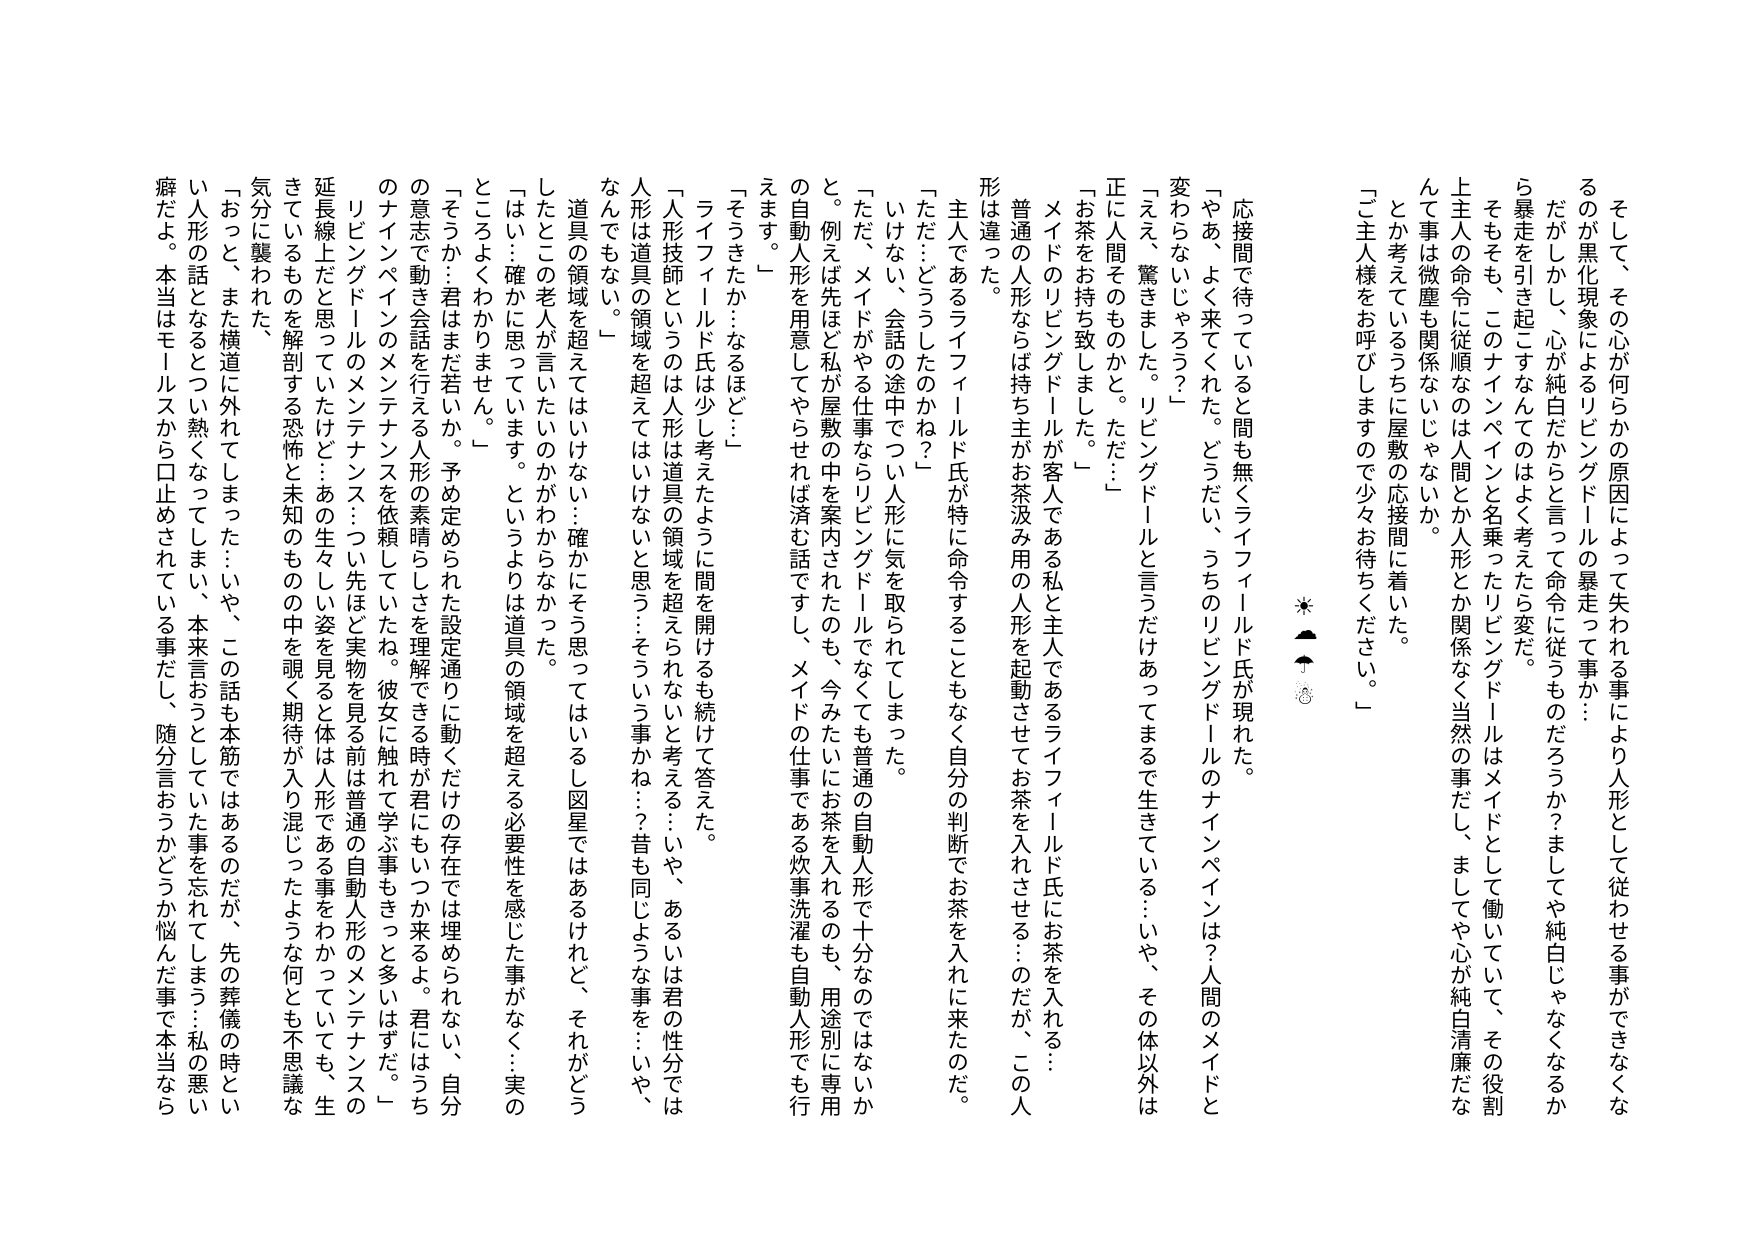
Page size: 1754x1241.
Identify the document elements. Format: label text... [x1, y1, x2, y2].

text 主人であるライフィールド氏が特に命令することもなく自分の判断でお茶を入れに来たのだ。 [943, 176, 974, 1122]
text 「お茶をお持ち致しました。」 [1069, 176, 1101, 1122]
text メイドのリビングドールが客人である私と主人であるライフィールド氏にお茶を入れる… [1038, 176, 1069, 1122]
text ライフィールド氏は少し考えたように間を開けるも続けて答えた。 [689, 176, 721, 1122]
text 「そうか…君はまだ若いか。予め定められた設定通りに動くだけの存在では埋められない、自分の意志で動き会話を行える人形の素晴らしさを理解できる時が君にもいつか来るよ。君にはうちのナインペインのメンテナンスを依頼していたね。彼女に触れて学ぶ事もきっと多いはずだ。」 [373, 176, 468, 1122]
text 道具の領域を超えてはいけない…確かにそう思ってはいるし図星ではあるけれど、それがどうしたとこの老人が言いたいのかがわからなかった。 [531, 176, 594, 1122]
text そして、その心が何らかの原因によって失われる事により人形として従わせる事ができなくなるのが黒化現象によるリビングドールの暴走って事か… [1572, 176, 1636, 1122]
text 「ええ、驚きました。リビングドールと言うだけあってまるで生きている…いや、その体以外は正に人間そのものかと。ただ…」 [1101, 176, 1164, 1122]
text 「人形技師というのは人形は道具の領域を超えられないと考える…いや、あるいは君の性分では人形は道具の領域を超えてはいけないと思う…そういう事かね…？昔も同じような事を…いや、なんでもない。」 [594, 176, 689, 1122]
text 「ご主人様をお呼びしますので少々お待ちください。」 [1351, 176, 1382, 1122]
text 「ただ…どううしたのかね？」 [911, 176, 943, 1122]
text 「おっと、また横道に外れてしまった…いや、この話も本筋ではあるのだが、先の葬儀の時といい人形の話となるとつい熱くなってしまい、本来言おうとしていた事を忘れてしまう…私の悪い癖だよ。本当はモールスから口止めされている事だし、随分言おうかどうか悩んだ事で本当ならあの場で話していた方がよかったかもだ…彼の妻や息子には話せない内容だが孫である君にはモールスの名誉の為にも一部分だけでも話しておかなければいけない…そう思った次第…だ…」 [151, 176, 246, 1122]
text 応接間で待っていると間も無くライフィールド氏が現れた。 [1228, 176, 1259, 1122]
text 「はい…確かに思っています。というよりは道具の領域を超える必要性を感じた事がなく…実のところよくわかりません。」 [468, 176, 531, 1122]
text 「やあ、よく来てくれた。どうだい、うちのリビングドールのナインペインは？人間のメイドと変わらないじゃろう？」 [1164, 176, 1228, 1122]
text ☀☁☂☃ [1288, 176, 1322, 1122]
text 「ただ、メイドがやる仕事ならリビングドールでなくても普通の自動人形で十分なのではないかと。例えば先ほど私が屋敷の中を案内されたのも、今みたいにお茶を入れるのも、用途別に専用の自動人形を用意してやらせれば済む話ですし、メイドの仕事である炊事洗濯も自動人形でも行えます。」 [753, 176, 879, 1122]
text とか考えているうちに屋敷の応接間に着いた。 [1382, 176, 1414, 1122]
text 普通の人形ならば持ち主がお茶汲み用の人形を起動させてお茶を入れさせる…のだが、この人形は違った。 [974, 176, 1038, 1122]
text リビングドールのメンテナンス…つい先ほど実物を見る前は普通の自動人形のメンテナンスの延長線上だと思っていたけど…あの生々しい姿を見ると体は人形である事をわかっていても、生きているものを解剖する恐怖と未知のものの中を覗く期待が入り混じったような何とも不思議な気分に襲われた、 [246, 176, 373, 1122]
text いけない、会話の途中でつい人形に気を取られてしまった。 [879, 176, 911, 1122]
text そもそも、このナインペインと名乗ったリビングドールはメイドとして働いていて、その役割上主人の命令に従順なのは人間とか人形とか関係なく当然の事だし、ましてや心が純白清廉だなんて事は微塵も関係ないじゃないか。 [1414, 176, 1509, 1122]
text だがしかし、心が純白だからと言って命令に従うものだろうか？ましてや純白じゃなくなるから暴走を引き起こすなんてのはよく考えたら変だ。 [1509, 176, 1572, 1122]
text 「そうきたか…なるほど…」 [721, 176, 753, 1122]
